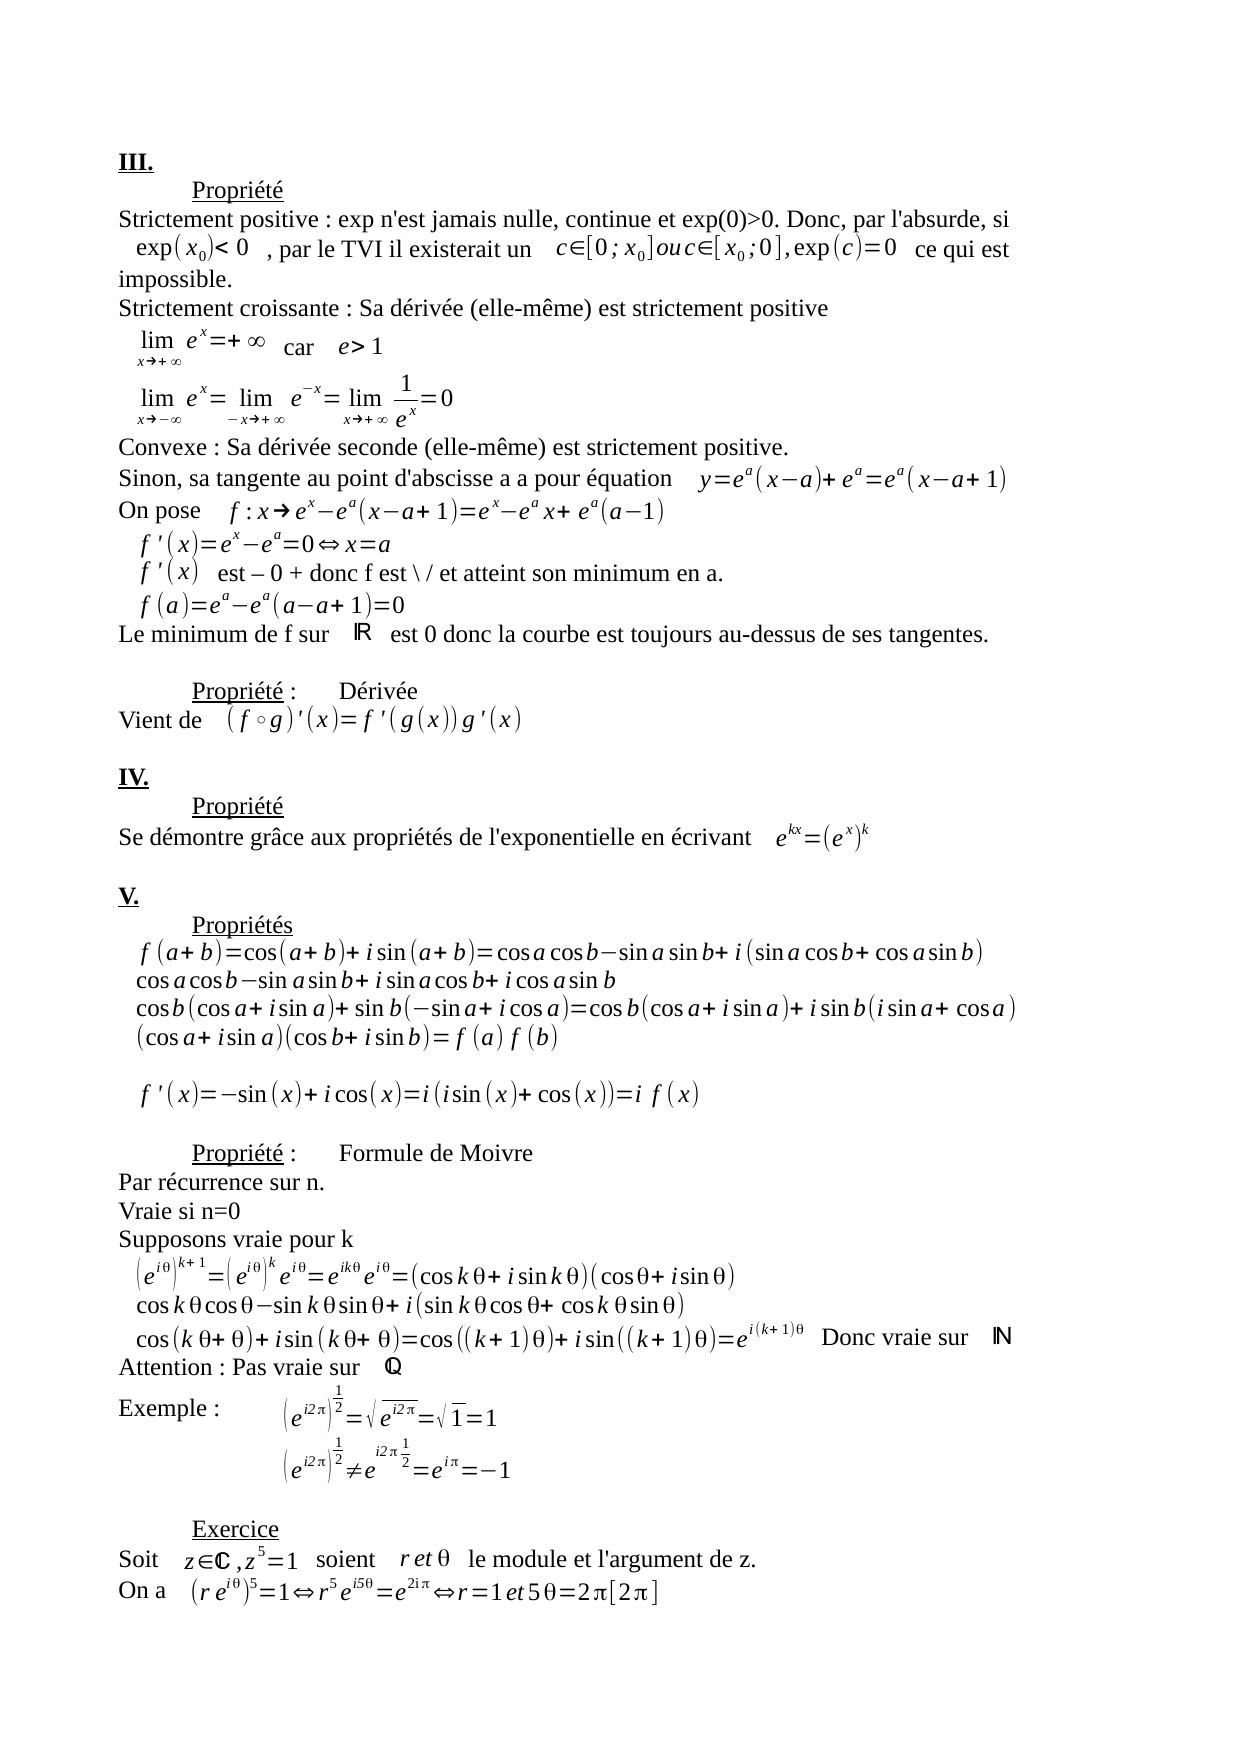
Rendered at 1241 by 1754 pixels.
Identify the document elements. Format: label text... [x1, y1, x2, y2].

text Se démontre grâce aux propriétés de l'exponentielle en écrivant [118, 820, 1122, 852]
text Exemple : [118, 1381, 1122, 1433]
text III. [118, 147, 1122, 176]
text IV. [118, 762, 1122, 791]
text Propriété : Formule de Moivre [118, 1138, 1122, 1167]
text On a [118, 1574, 1122, 1606]
text Vraie si n=0 [118, 1196, 1122, 1224]
text est – 0 + donc f est \ / et atteint son minimum en a. [118, 558, 1122, 587]
text Soit soient le module et l'argument de z. [118, 1543, 1122, 1574]
text Donc vraie sur [118, 1320, 1122, 1352]
text V. [118, 881, 1122, 910]
text Par récurrence sur n. [118, 1167, 1122, 1196]
text car [118, 322, 1122, 370]
text Strictement positive : exp n'est jamais nulle, continue et exp(0)>0. Donc, par l'absurde, si , par le TVI il existerait un ce qui est impossible. [118, 204, 1122, 293]
text Propriété [118, 791, 1122, 820]
text Attention : Pas vraie sur [118, 1352, 1122, 1381]
text Vient de [118, 705, 1122, 734]
text Convexe : Sa dérivée seconde (elle-même) est strictement positive. [118, 432, 1122, 461]
text Propriété : Dérivée [118, 676, 1122, 705]
text Exercice [118, 1514, 1122, 1543]
text Supposons vraie pour k [118, 1224, 1122, 1253]
text Sinon, sa tangente au point d'abscisse a a pour équation [118, 461, 1122, 493]
text Le minimum de f sur est 0 donc la courbe est toujours au-dessus de ses tangentes. [118, 619, 1122, 647]
text On pose [118, 493, 1122, 526]
text Propriétés [118, 910, 1122, 967]
text Propriété [118, 176, 1122, 204]
text Strictement croissante : Sa dérivée (elle-même) est strictement positive [118, 293, 1122, 322]
